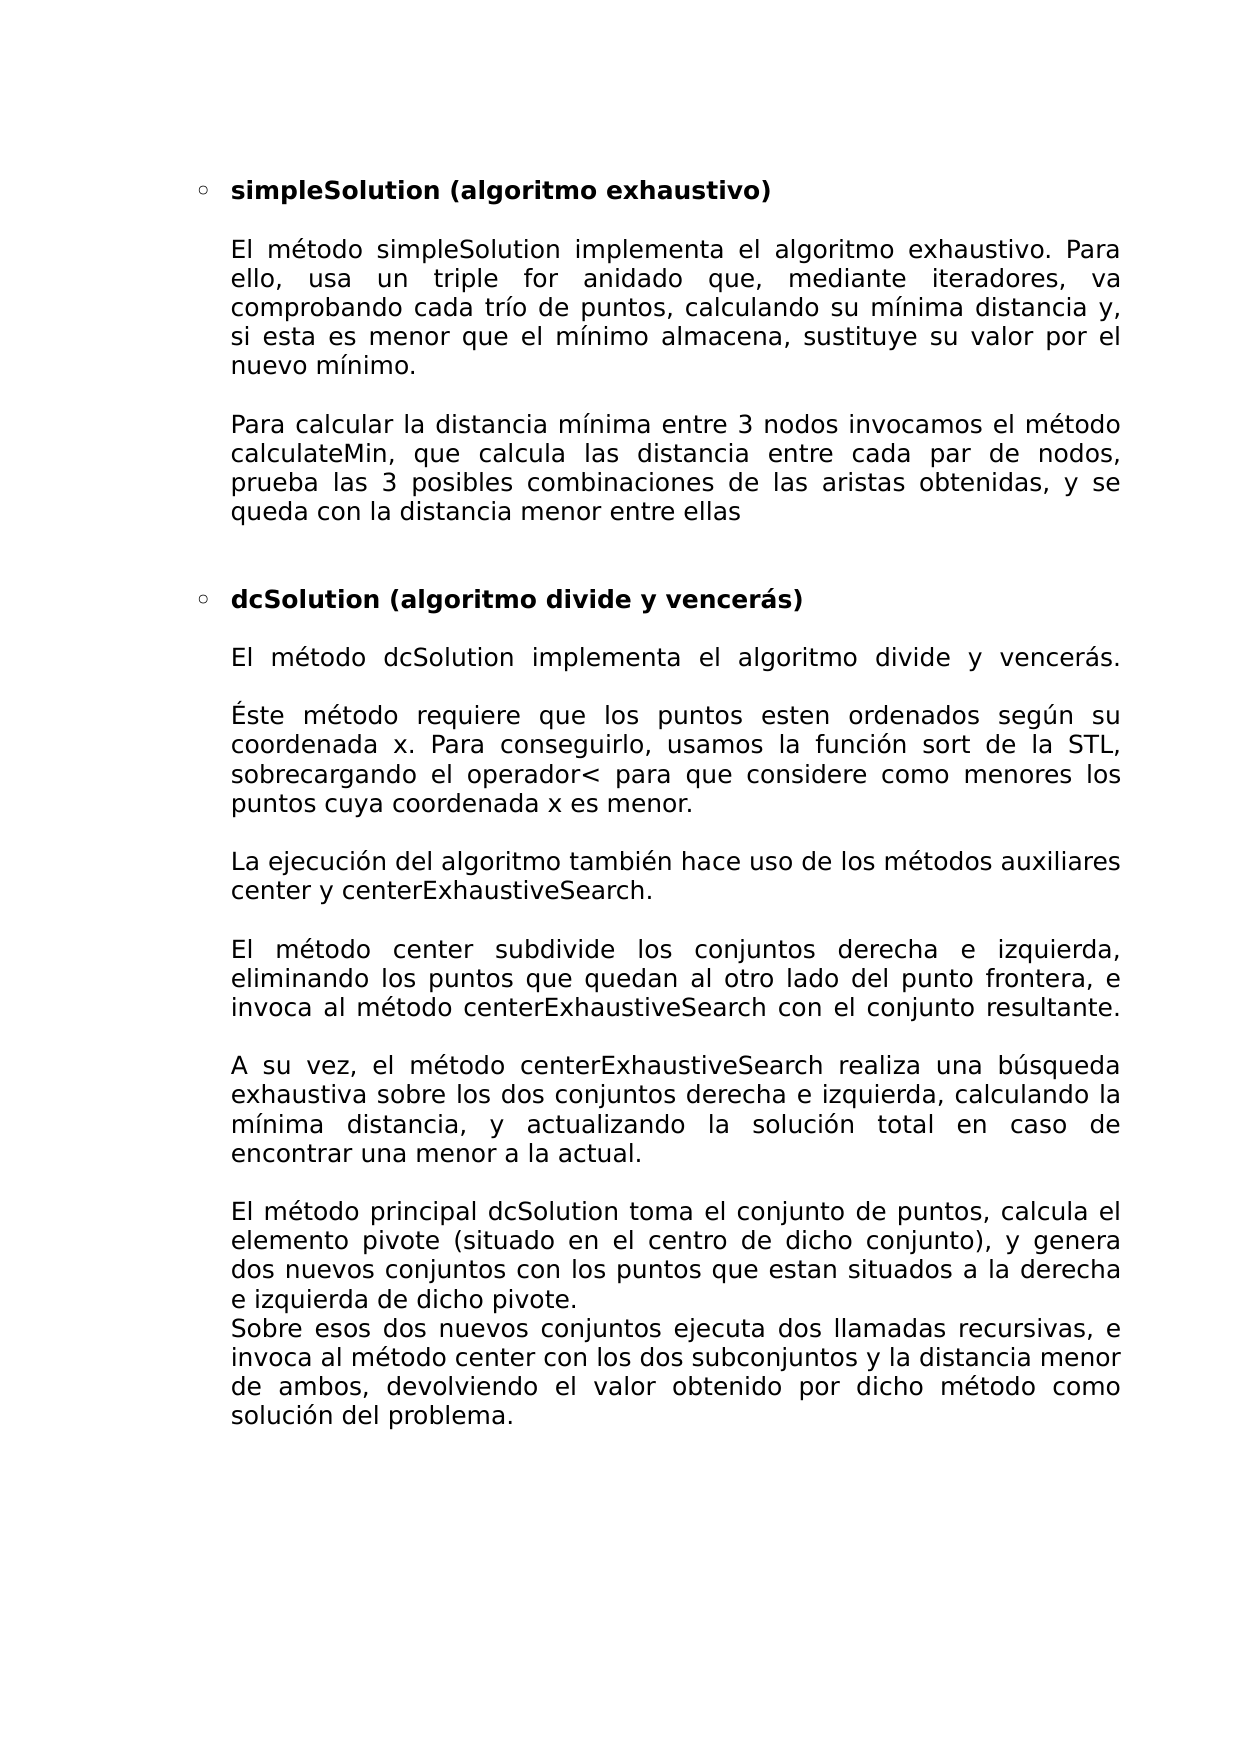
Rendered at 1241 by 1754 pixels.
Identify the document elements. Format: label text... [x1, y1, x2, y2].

list La ejecución del algoritmo también hace uso de los métodos auxiliares center y centerExhaustiveSearch. [193, 818, 1122, 906]
list Sobre esos dos nuevos conjuntos ejecuta dos llamadas recursivas, e invoca al método center con los dos subconjuntos y la distancia menor de ambos, devolviendo el valor obtenido por dicho método como solución del problema. [193, 1314, 1122, 1431]
list simpleSolution (algoritmo exhaustivo) [193, 176, 1122, 206]
text El método simpleSolution implementa el algoritmo exhaustivo. Para ello, usa un triple for anidado que, mediante iteradores, va comprobando cada trío de puntos, calculando su mínima distancia y, si esta es menor que el mínimo almacena, sustituye su valor por el nuevo mínimo. [230, 235, 1122, 381]
list El método principal dcSolution toma el conjunto de puntos, calcula el elemento pivote (situado en el centro de dicho conjunto), y genera dos nuevos conjuntos con los puntos que estan situados a la derecha e izquierda de dicho pivote. [193, 1168, 1122, 1314]
text Para calcular la distancia mínima entre 3 nodos invocamos el método calculateMin, que calcula las distancia entre cada par de nodos, prueba las 3 posibles combinaciones de las aristas obtenidas, y se queda con la distancia menor entre ellas [230, 410, 1122, 526]
list El método center subdivide los conjuntos derecha e izquierda, eliminando los puntos que quedan al otro lado del punto frontera, e invoca al método centerExhaustiveSearch con el conjunto resultante. A su vez, el método centerExhaustiveSearch realiza una búsqueda exhaustiva sobre los dos conjuntos derecha e izquierda, calculando la mínima distancia, y actualizando la solución total en caso de encontrar una menor a la actual. [193, 935, 1122, 1168]
list dcSolution (algoritmo divide y vencerás) [193, 585, 1122, 614]
list El método dcSolution implementa el algoritmo divide y vencerás. Éste método requiere que los puntos esten ordenados según su coordenada x. Para conseguirlo, usamos la función sort de la STL, sobrecargando el operador< para que considere como menores los puntos cuya coordenada x es menor. [193, 614, 1122, 818]
